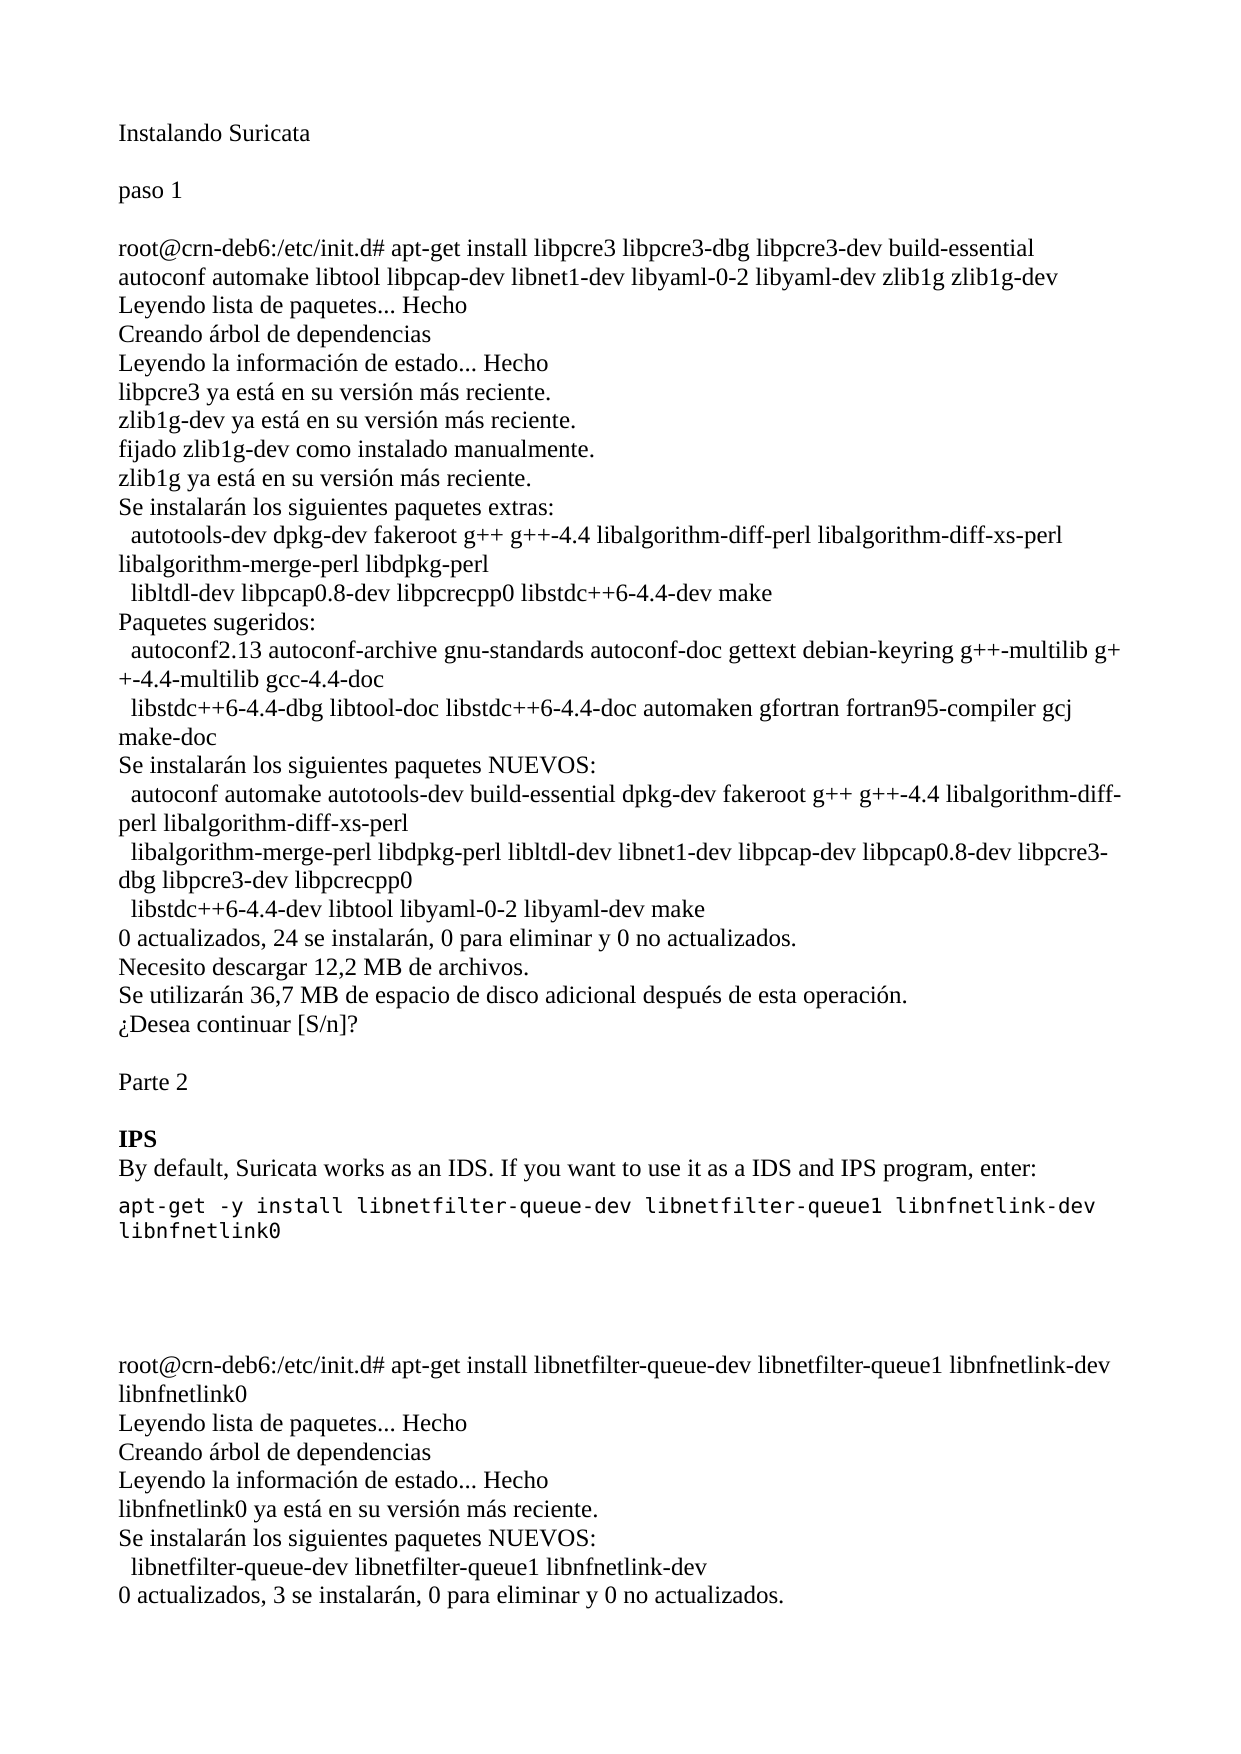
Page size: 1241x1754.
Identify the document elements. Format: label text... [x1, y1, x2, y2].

text paso 1 [118, 176, 1122, 204]
text Creando árbol de dependencias [118, 319, 1122, 348]
text 0 actualizados, 24 se instalarán, 0 para eliminar y 0 no actualizados. [118, 923, 1122, 952]
text Leyendo la información de estado... Hecho [118, 1465, 1122, 1494]
text autoconf2.13 autoconf-archive gnu-standards autoconf-doc gettext debian-keyring g++-multilib g++-4.4-multilib gcc-4.4-doc [118, 636, 1122, 693]
text libnetfilter-queue-dev libnetfilter-queue1 libnfnetlink-dev [118, 1552, 1122, 1580]
text zlib1g-dev ya está en su versión más reciente. [118, 406, 1122, 434]
text Necesito descargar 12,2 MB de archivos. [118, 952, 1122, 981]
text Creando árbol de dependencias [118, 1437, 1122, 1465]
text ¿Desea continuar [S/n]? [118, 1009, 1122, 1038]
text Se instalarán los siguientes paquetes NUEVOS: [118, 751, 1122, 779]
text root@crn-deb6:/etc/init.d# apt-get install libpcre3 libpcre3-dbg libpcre3-dev build-essential autoconf automake libtool libpcap-dev libnet1-dev libyaml-0-2 libyaml-dev zlib1g zlib1g-dev [118, 233, 1122, 291]
text libalgorithm-merge-perl libdpkg-perl libltdl-dev libnet1-dev libpcap-dev libpcap0.8-dev libpcre3-dbg libpcre3-dev libpcrecpp0 [118, 837, 1122, 894]
text fijado zlib1g-dev como instalado manualmente. [118, 434, 1122, 463]
text Parte 2 [118, 1067, 1122, 1096]
text root@crn-deb6:/etc/init.d# apt-get install libnetfilter-queue-dev libnetfilter-queue1 libnfnetlink-dev libnfnetlink0 [118, 1350, 1122, 1408]
text Se instalarán los siguientes paquetes extras: [118, 492, 1122, 521]
text Paquetes sugeridos: [118, 607, 1122, 636]
text libltdl-dev libpcap0.8-dev libpcrecpp0 libstdc++6-4.4-dev make [118, 578, 1122, 607]
text Leyendo lista de paquetes... Hecho [118, 291, 1122, 319]
text apt-get -y install libnetfilter-queue-dev libnetfilter-queue1 libnfnetlink-dev libnfnetlink0 [118, 1194, 1122, 1243]
text Instalando Suricata [118, 118, 1122, 147]
text 0 actualizados, 3 se instalarán, 0 para eliminar y 0 no actualizados. [118, 1580, 1122, 1609]
text libnfnetlink0 ya está en su versión más reciente. [118, 1494, 1122, 1523]
text zlib1g ya está en su versión más reciente. [118, 463, 1122, 492]
text Leyendo la información de estado... Hecho [118, 348, 1122, 377]
text Se instalarán los siguientes paquetes NUEVOS: [118, 1523, 1122, 1552]
text Leyendo lista de paquetes... Hecho [118, 1408, 1122, 1437]
text autotools-dev dpkg-dev fakeroot g++ g++-4.4 libalgorithm-diff-perl libalgorithm-diff-xs-perl libalgorithm-merge-perl libdpkg-perl [118, 521, 1122, 578]
text Se utilizarán 36,7 MB de espacio de disco adicional después de esta operación. [118, 981, 1122, 1009]
text libstdc++6-4.4-dev libtool libyaml-0-2 libyaml-dev make [118, 894, 1122, 923]
text libpcre3 ya está en su versión más reciente. [118, 377, 1122, 406]
text autoconf automake autotools-dev build-essential dpkg-dev fakeroot g++ g++-4.4 libalgorithm-diff-perl libalgorithm-diff-xs-perl [118, 779, 1122, 837]
text IPS By default, Suricata works as an IDS. If you want to use it as a IDS and IPS program, enter: [118, 1124, 1122, 1182]
text libstdc++6-4.4-dbg libtool-doc libstdc++6-4.4-doc automaken gfortran fortran95-compiler gcj make-doc [118, 693, 1122, 751]
